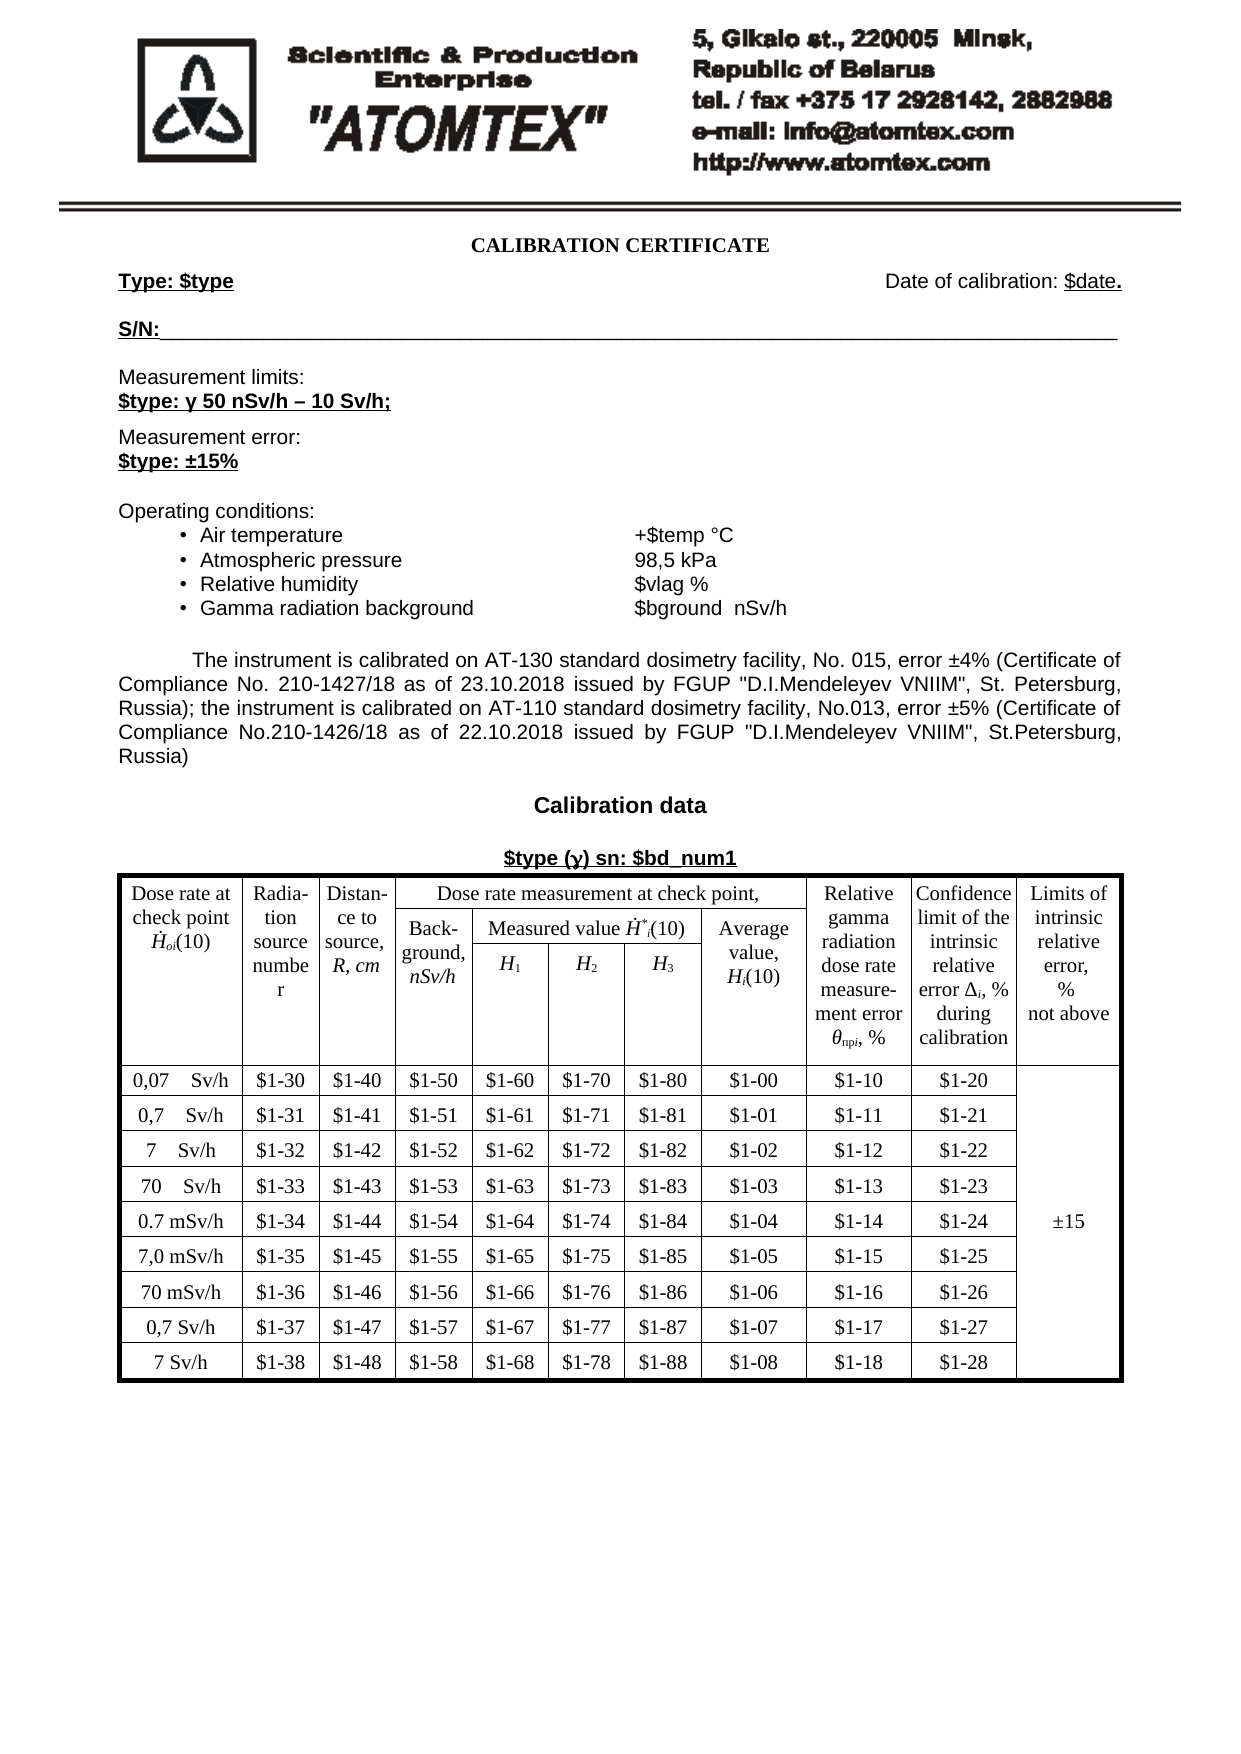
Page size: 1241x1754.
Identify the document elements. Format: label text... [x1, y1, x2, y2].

text Operating conditions: [118, 499, 1122, 523]
table_cell $1-32 [243, 1131, 319, 1166]
table_cell $1-52 [396, 1131, 472, 1166]
table_cell H3 [625, 944, 701, 1065]
table_cell $1-31 [243, 1096, 319, 1130]
table_cell $1-18 [807, 1343, 911, 1377]
table_cell $1-20 [912, 1066, 1016, 1095]
table_cell 7,0 mSv/h [122, 1237, 242, 1271]
table_cell Relative gamma radiation dose rate measure-ment error θпрi, % [807, 878, 911, 1065]
table_cell $1-02 [702, 1131, 806, 1166]
table_cell $1-64 [473, 1202, 548, 1236]
table_cell $1-76 [549, 1272, 624, 1307]
table_cell $1-60 [473, 1066, 548, 1095]
table_cell $1-37 [243, 1308, 319, 1342]
table_cell $1-15 [807, 1237, 911, 1271]
table_cell $1-13 [807, 1167, 911, 1201]
table_cell $1-12 [807, 1131, 911, 1166]
table_cell $1-81 [625, 1096, 701, 1130]
table_cell $1-87 [625, 1308, 701, 1342]
table_cell $1-07 [702, 1308, 806, 1342]
table_cell ±15 [1017, 1066, 1119, 1377]
table_cell $1-68 [473, 1343, 548, 1377]
table_cell $1-61 [473, 1096, 548, 1130]
table_cell $1-57 [396, 1308, 472, 1342]
table_cell $1-01 [702, 1096, 806, 1130]
table_cell $1-30 [243, 1066, 319, 1095]
table_cell $1-00 [702, 1066, 806, 1095]
table_cell $1-88 [625, 1343, 701, 1377]
table_cell 70 mSv/h [122, 1272, 242, 1307]
table_cell $1-40 [320, 1066, 395, 1095]
table_cell $1-86 [625, 1272, 701, 1307]
table_cell $1-17 [807, 1308, 911, 1342]
table_cell Dose rate measurement at check point, [396, 878, 806, 908]
table_cell Measured value Ḣ*i(10) [473, 909, 701, 943]
text Type: $type Date of calibration: $date. [118, 269, 1122, 293]
table_cell $1-83 [625, 1167, 701, 1201]
table_cell $1-48 [320, 1343, 395, 1377]
table_cell $1-54 [396, 1202, 472, 1236]
table_cell $1-34 [243, 1202, 319, 1236]
table_cell $1-74 [549, 1202, 624, 1236]
table_cell $1-42 [320, 1131, 395, 1166]
table_cell $1-41 [320, 1096, 395, 1130]
table_cell $1-25 [912, 1237, 1016, 1271]
table_cell $1-84 [625, 1202, 701, 1236]
table_cell 70 Sv/h [122, 1167, 242, 1201]
table_cell $1-14 [807, 1202, 911, 1236]
text S/N: [118, 317, 1122, 341]
table_cell 7 Sv/h [122, 1343, 242, 1377]
table_cell $1-75 [549, 1237, 624, 1271]
table_cell $1-38 [243, 1343, 319, 1377]
table_cell Radia-tion source number [243, 878, 319, 1065]
table_cell 0,7 Sv/h [122, 1308, 242, 1342]
table_cell $1-27 [912, 1308, 1016, 1342]
text $type: γ 50 nSv/h – 10 Sv/h; [118, 389, 1122, 413]
table_cell $1-21 [912, 1096, 1016, 1130]
table_cell $1-05 [702, 1237, 806, 1271]
text $type: ±15% [118, 449, 1122, 473]
table_cell $1-24 [912, 1202, 1016, 1236]
table_cell $1-56 [396, 1272, 472, 1307]
table_cell 0,07 Sv/h [122, 1066, 242, 1095]
table_cell 0,7 Sv/h [122, 1096, 242, 1130]
text Measurement error: [118, 425, 1122, 449]
table_cell 7 Sv/h [122, 1131, 242, 1166]
table_cell $1-78 [549, 1343, 624, 1377]
table_cell $1-73 [549, 1167, 624, 1201]
table_cell H2 [549, 944, 624, 1065]
table_cell $1-22 [912, 1131, 1016, 1166]
table_cell H1 [473, 944, 548, 1065]
table_cell $1-26 [912, 1272, 1016, 1307]
table_cell Average value, Hi(10) [702, 909, 806, 1065]
table_cell $1-53 [396, 1167, 472, 1201]
table_cell $1-08 [702, 1343, 806, 1377]
table_cell Distan-ce to source, R, сm [320, 878, 395, 1065]
table_cell $1-50 [396, 1066, 472, 1095]
table_cell $1-82 [625, 1131, 701, 1166]
table_cell $1-35 [243, 1237, 319, 1271]
table_cell Confidence limit of the intrinsic relative error Δi, % during calibration [912, 878, 1016, 1065]
table_cell $1-80 [625, 1066, 701, 1095]
picture [59, 29, 1182, 233]
table_cell $1-23 [912, 1167, 1016, 1201]
table_cell $1-11 [807, 1096, 911, 1130]
table_cell $1-51 [396, 1096, 472, 1130]
table_cell $1-44 [320, 1202, 395, 1236]
table_cell $1-03 [702, 1167, 806, 1201]
table_cell 0.7 mSv/h [122, 1202, 242, 1236]
table_cell $1-33 [243, 1167, 319, 1201]
table_cell $1-36 [243, 1272, 319, 1307]
table_cell $1-47 [320, 1308, 395, 1342]
table_cell $1-43 [320, 1167, 395, 1201]
table_cell $1-04 [702, 1202, 806, 1236]
table_cell Limits of intrinsic relative error, % not above [1017, 878, 1119, 1065]
list Air temperature +$temp °C [179, 523, 1122, 547]
table_cell Dose rate at check point Ḣoi(10) [122, 878, 242, 1065]
text Measurement limits: [118, 365, 1122, 389]
table_cell $1-77 [549, 1308, 624, 1342]
table_cell $1-58 [396, 1343, 472, 1377]
table_cell $1-70 [549, 1066, 624, 1095]
table_cell $1-28 [912, 1343, 1016, 1377]
text Calibration data [118, 792, 1122, 818]
table_cell $1-67 [473, 1308, 548, 1342]
table_cell $1-10 [807, 1066, 911, 1095]
table_cell $1-16 [807, 1272, 911, 1307]
list Atmospheric pressure 98,5 kPa [179, 547, 1122, 571]
table_cell $1-62 [473, 1131, 548, 1166]
list Relative humidity $vlag % [179, 571, 1122, 596]
table_cell $1-46 [320, 1272, 395, 1307]
table_cell $1-66 [473, 1272, 548, 1307]
table_cell $1-06 [702, 1272, 806, 1307]
table_cell $1-55 [396, 1237, 472, 1271]
table_cell $1-45 [320, 1237, 395, 1271]
table_cell $1-85 [625, 1237, 701, 1271]
table_cell $1-72 [549, 1131, 624, 1166]
table_header $type () sn: $bd_num1 [119, 843, 1121, 872]
table_cell $1-65 [473, 1237, 548, 1271]
table_cell $1-63 [473, 1167, 548, 1201]
list Gamma radiation background $bground nSv/h [179, 596, 1122, 619]
text CALIBRATION CERTIFICATE [118, 233, 1122, 257]
text The instrument is calibrated on AT-130 standard dosimetry facility, No. 015, error ±4% (Certificate of Compliance No. 210-1427/18 as of 23.10.2018 issued by FGUP "D.I.Mendeleyev VNIIM", St. Petersburg, Russia); the instrument is calibrated on AT-110 standard dosimetry facility, No.013, error ±5% (Certificate of Compliance No.210-1426/18 as of 22.10.2018 issued by FGUP "D.I.Mendeleyev VNIIM", St.Petersburg, Russia) [118, 648, 1122, 768]
table_cell Back-ground, nSv/h [396, 909, 472, 1065]
table_cell $1-71 [549, 1096, 624, 1130]
